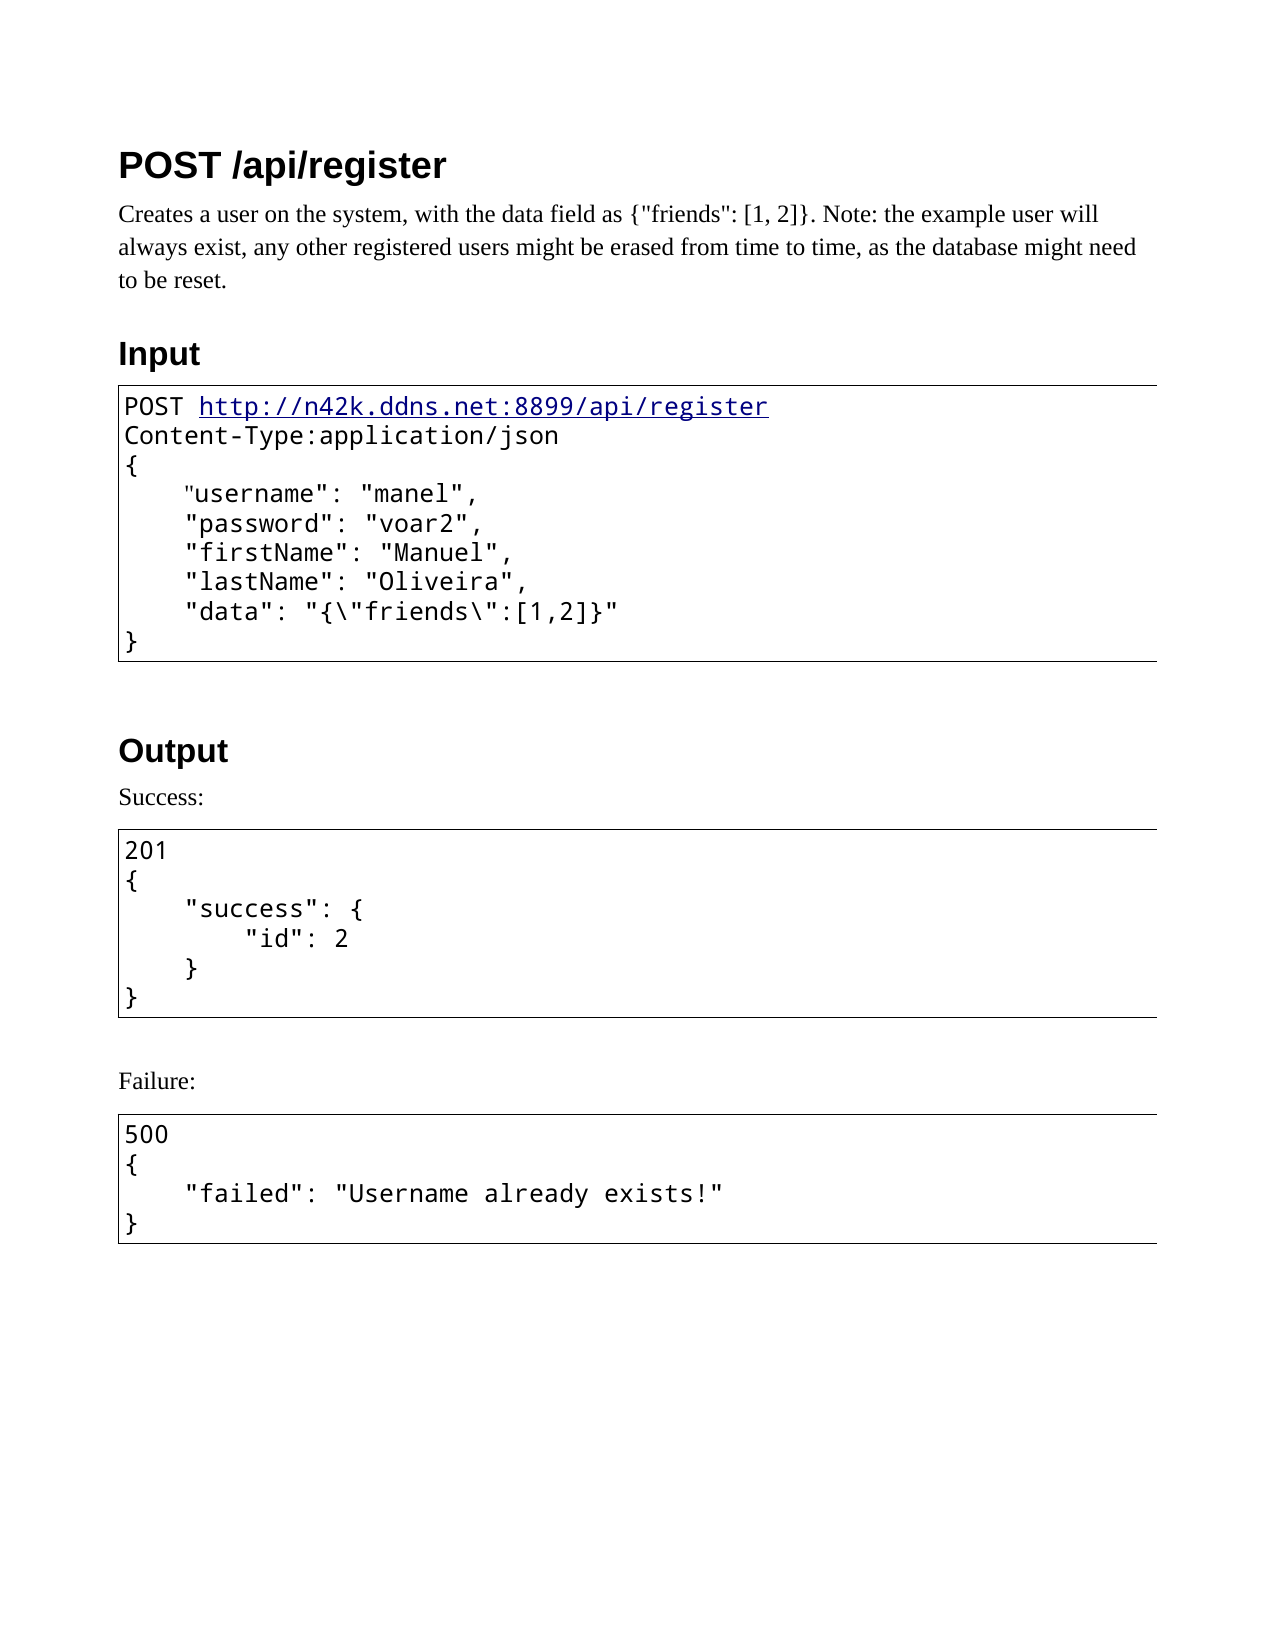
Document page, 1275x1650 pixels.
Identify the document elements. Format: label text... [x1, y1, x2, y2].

text Creates a user on the system, with the data field as {"friends": [1, 2]}. Note: the example user will always exist, any other registered users might be erased from time to time, as the database might need to be reset. [118, 199, 1157, 294]
text Success: [118, 782, 1157, 810]
table_header 201 { "success": { "id": 2 } } [119, 830, 1157, 1017]
table_header POST http://n42k.ddns.net:8899/api/register Content-Type:application/json { "username": "manel", "password": "voar2", "firstName": "Manuel", "lastName": "Oliveira", "data": "{\"friends\":[1,2]}" } [119, 386, 1157, 661]
subtitle Input [118, 334, 1157, 372]
table_header 500 { "failed": "Username already exists!" } [119, 1115, 1157, 1243]
subtitle Output [118, 730, 1157, 769]
text Failure: [118, 1066, 1157, 1095]
subtitle POST /api/register [118, 143, 1157, 187]
